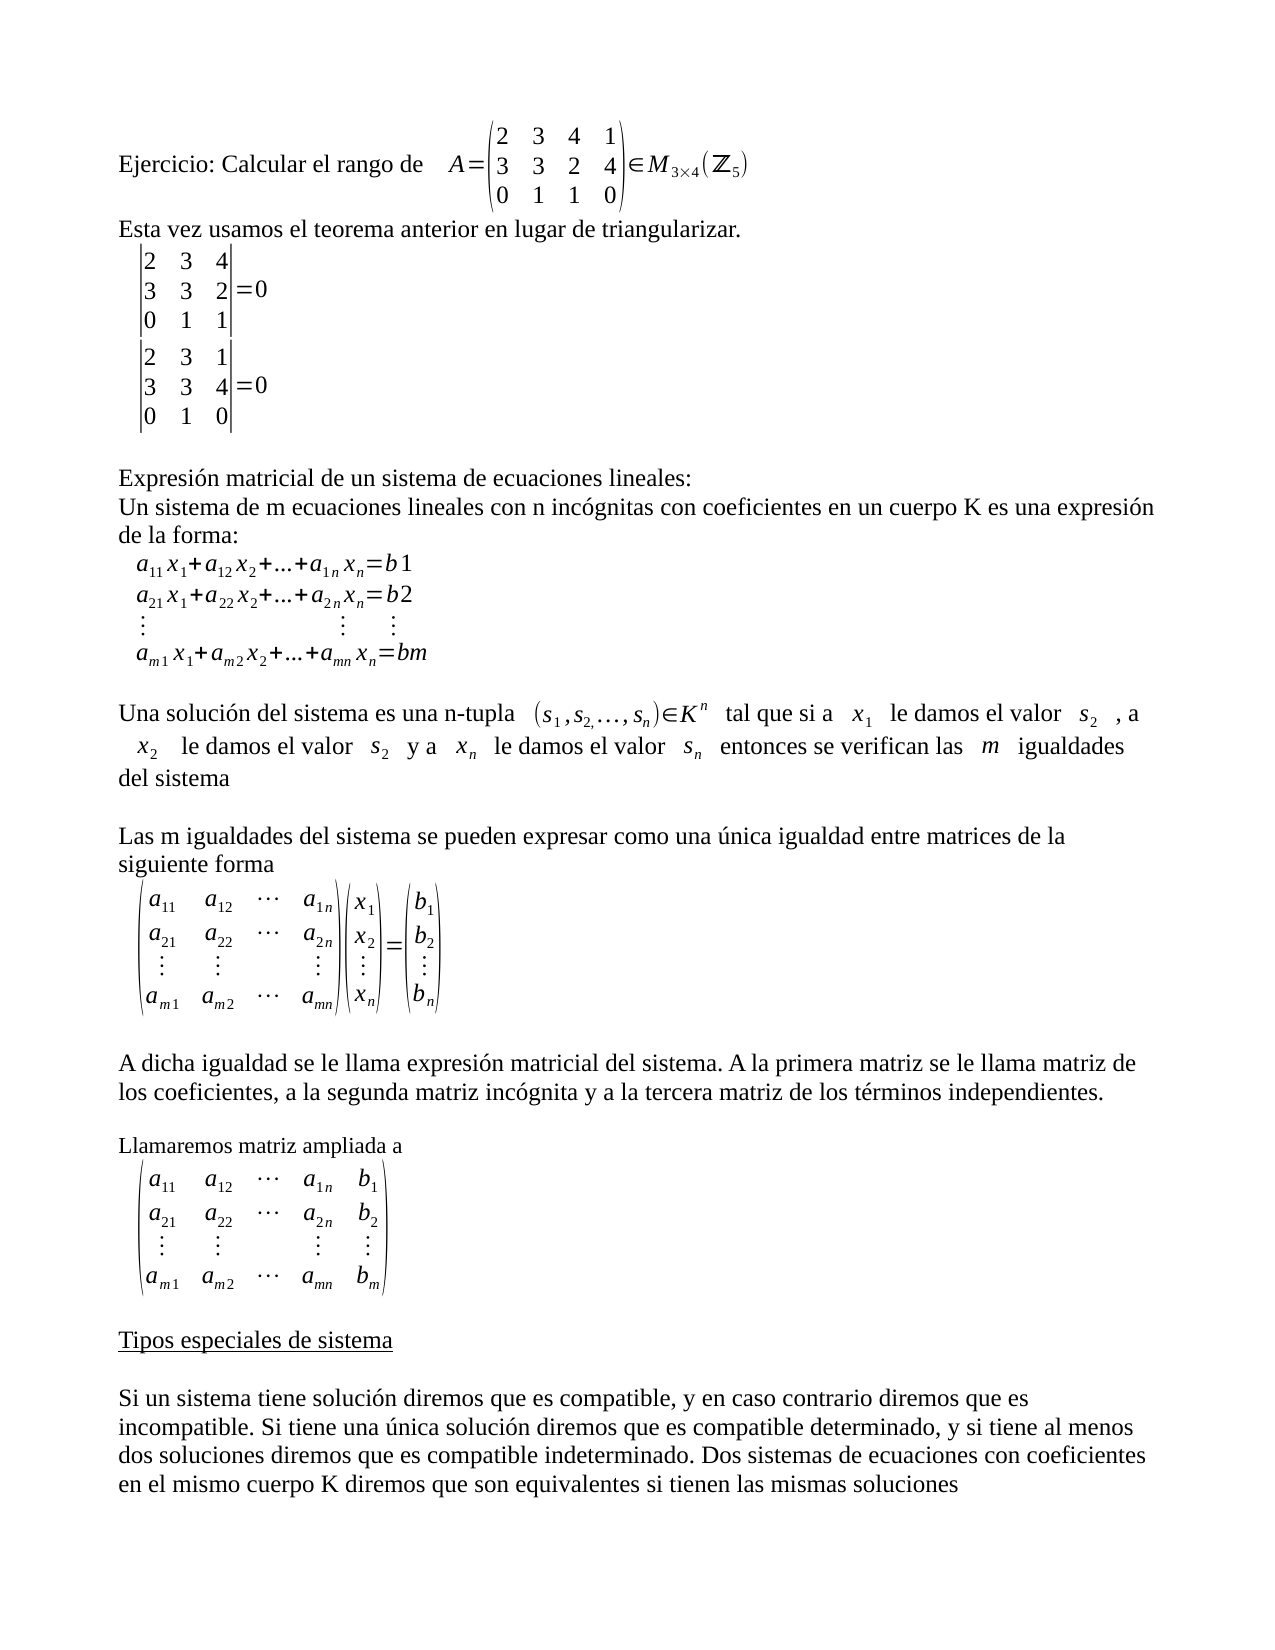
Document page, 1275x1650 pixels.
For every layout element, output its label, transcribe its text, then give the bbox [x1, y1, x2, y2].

text A dicha igualdad se le llama expresión matricial del sistema. A la primera matriz se le llama matriz de los coeficientes, a la segunda matriz incógnita y a la tercera matriz de los términos independientes. [118, 1048, 1157, 1106]
text Ejercicio: Calcular el rango de [118, 118, 1157, 214]
text Tipos especiales de sistema [118, 1326, 1157, 1354]
text Esta vez usamos el teorema anterior en lugar de triangularizar. [118, 214, 1157, 243]
text Si un sistema tiene solución diremos que es compatible, y en caso contrario diremos que es incompatible. Si tiene una única solución diremos que es compatible determinado, y si tiene al menos dos soluciones diremos que es compatible indeterminado. Dos sistemas de ecuaciones con coeficientes en el mismo cuerpo K diremos que son equivalentes si tienen las mismas soluciones [118, 1383, 1157, 1498]
text Expresión matricial de un sistema de ecuaciones lineales: [118, 463, 1157, 492]
text Un sistema de m ecuaciones lineales con n incógnitas con coeficientes en un cuerpo K es una expresión de la forma: [118, 492, 1157, 549]
text Llamaremos matriz ampliada a [118, 1132, 1157, 1158]
text Las m igualdades del sistema se pueden expresar como una única igualdad entre matrices de la siguiente forma [118, 821, 1157, 878]
text Una solución del sistema es una n-tuplatal que si ale damos el valor, a le damos el valory ale damos el valorentonces se verifican lasigualdades del sistema [118, 696, 1157, 792]
